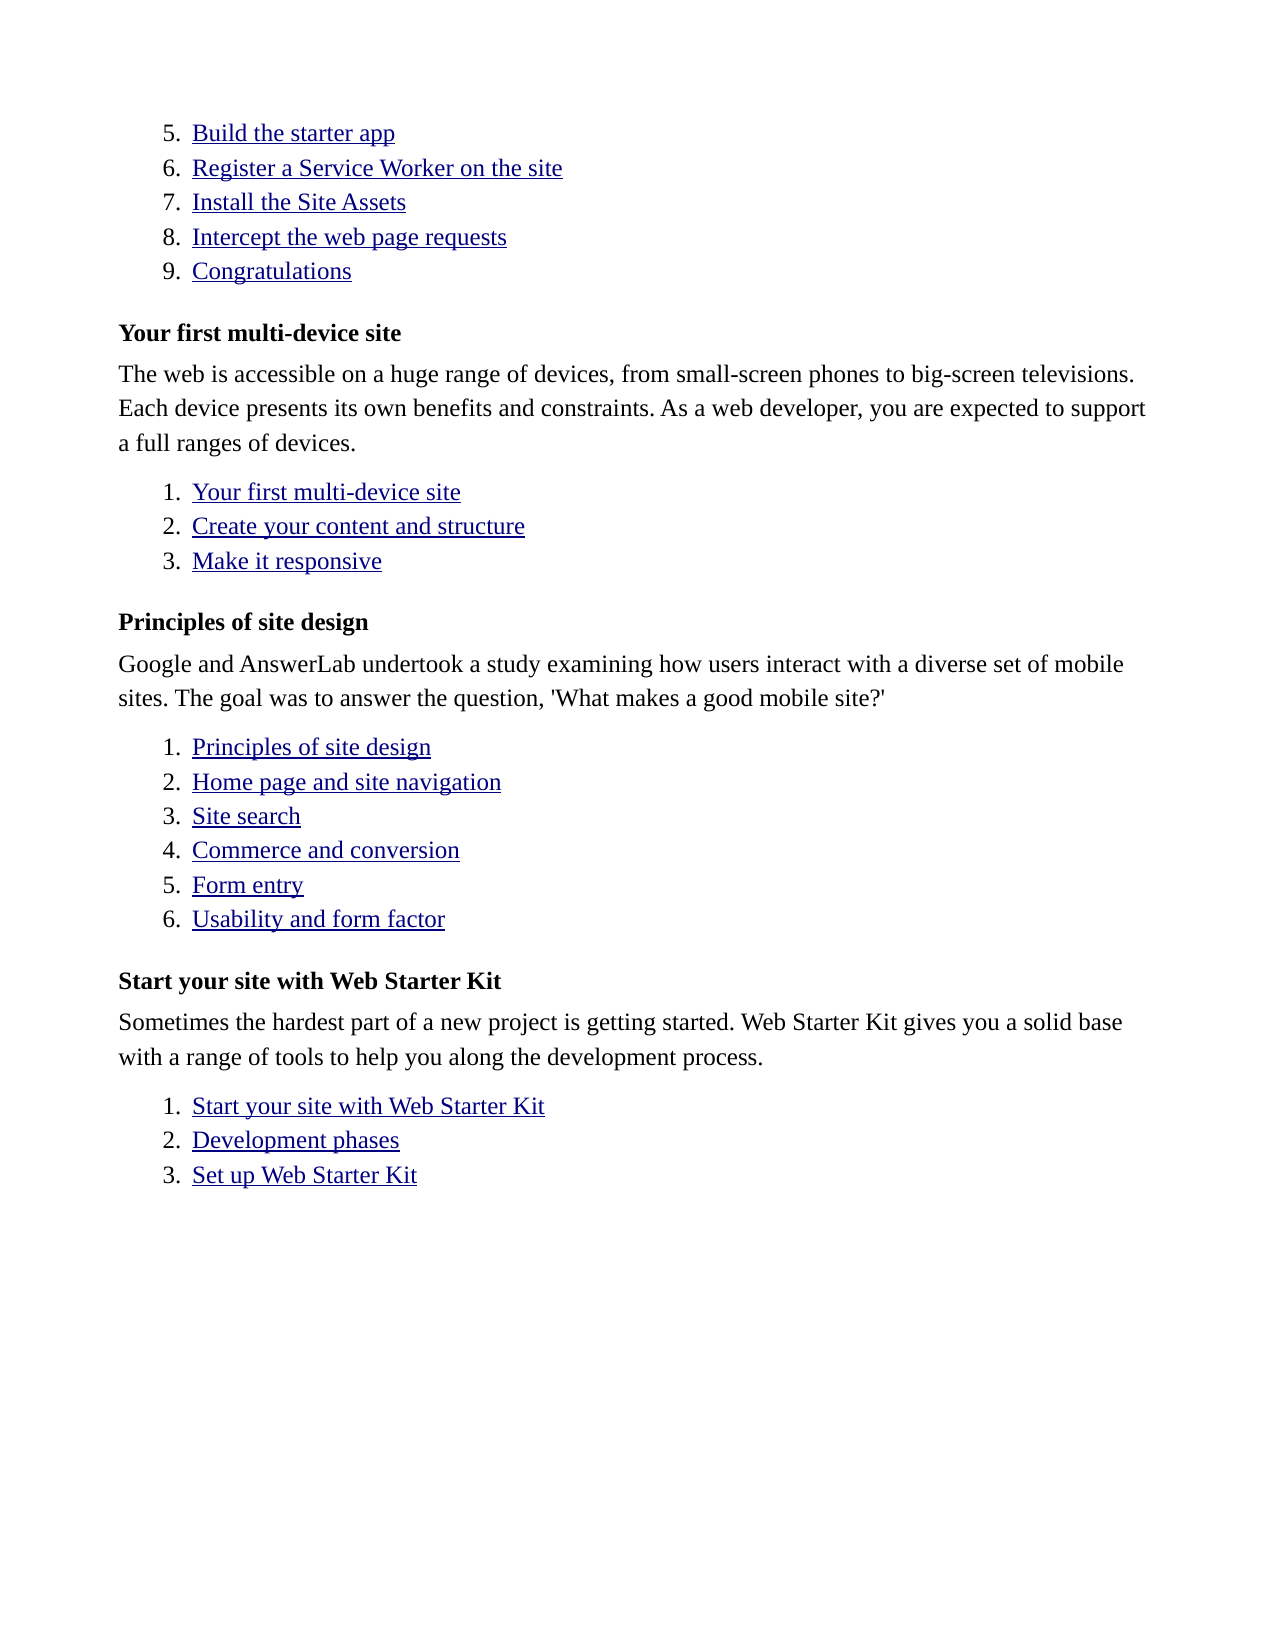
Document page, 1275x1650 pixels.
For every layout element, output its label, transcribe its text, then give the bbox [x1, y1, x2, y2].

text Sometimes the hardest part of a new project is getting started. Web Starter Kit gives you a solid base with a range of tools to help you along the development process. [118, 1007, 1157, 1071]
list Start your site with Web Starter Kit [162, 1091, 1157, 1120]
list Commerce and conversion [162, 836, 1157, 864]
list Create your content and structure [162, 511, 1157, 540]
list Your first multi-device site [162, 477, 1157, 506]
subtitle Your first multi-device site [118, 318, 1157, 346]
list Congratulations [162, 256, 1157, 285]
list Install the Site Assets [162, 187, 1157, 216]
subtitle Start your site with Web Starter Kit [118, 966, 1157, 995]
text The web is accessible on a huge range of devices, from small-screen phones to big-screen televisions. Each device presents its own benefits and constraints. As a web developer, you are expected to support a full ranges of devices. [118, 359, 1157, 457]
list Principles of site design [162, 732, 1157, 761]
list Intercept the web page requests [162, 222, 1157, 250]
list Make it responsive [162, 546, 1157, 574]
subtitle Principles of site design [118, 607, 1157, 636]
text Google and AnswerLab undertook a study examining how users interact with a diverse set of mobile sites. The goal was to answer the question, 'What makes a good mobile site?' [118, 649, 1157, 712]
list Form entry [162, 870, 1157, 899]
list Usability and form factor [162, 904, 1157, 933]
list Site search [162, 801, 1157, 830]
list Development phases [162, 1125, 1157, 1154]
list Set up Web Starter Kit [162, 1160, 1157, 1189]
list Build the starter app [162, 118, 1157, 147]
list Register a Service Worker on the site [162, 153, 1157, 181]
list Home page and site navigation [162, 767, 1157, 795]
